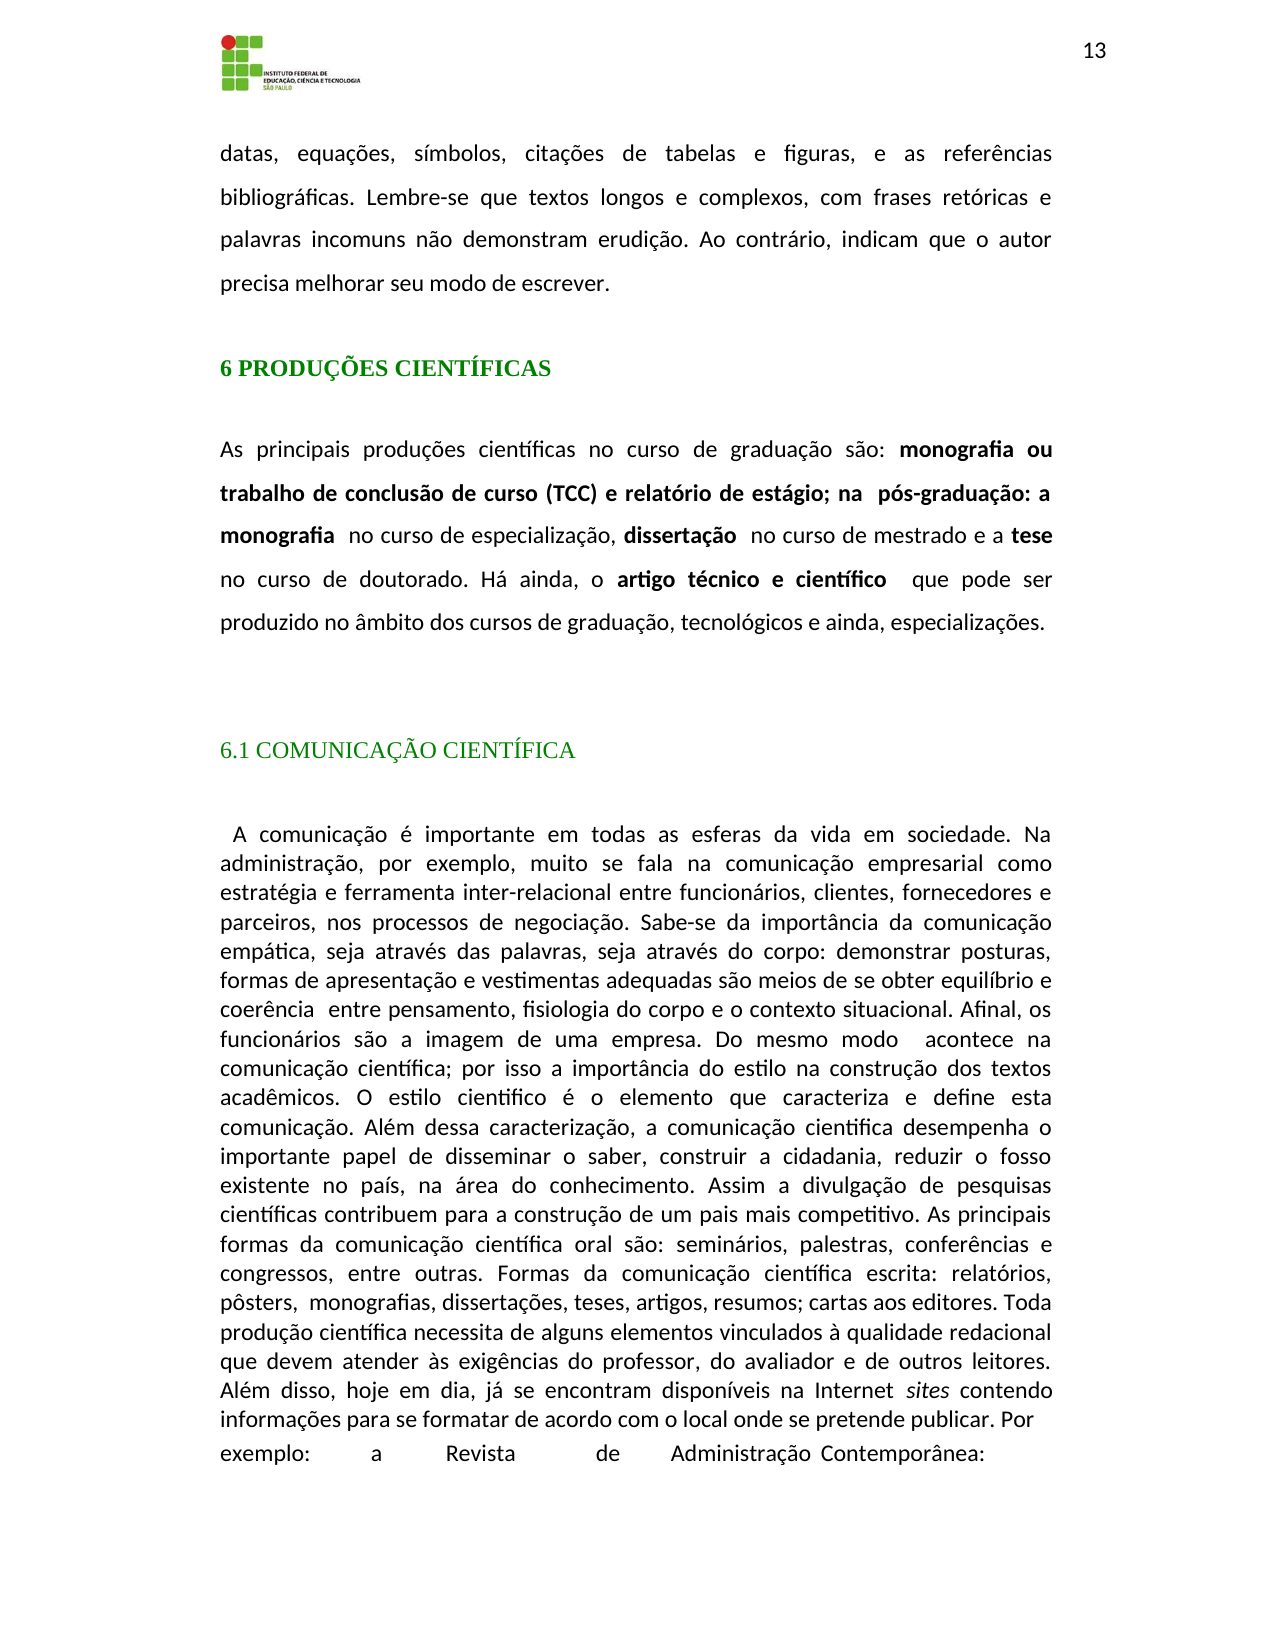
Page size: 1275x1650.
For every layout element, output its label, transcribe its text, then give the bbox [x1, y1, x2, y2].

subtitle 6 PRODUÇÕES CIENTÍFICAS [220, 354, 1054, 382]
text As principais produções científicas no curso de graduação são: monografia ou trabalho de conclusão de curso (TCC) e relatório de estágio; na pós-graduação: a monografia no curso de especialização, dissertação no curso de mestrado e a tese no curso de doutorado. Há ainda, o artigo técnico e científico que pode ser produzido no âmbito dos cursos de graduação, tecnológicos e ainda, especializações. [220, 434, 1053, 636]
text exemplo: a Revista de Administração Contemporânea: [220, 1438, 1054, 1467]
text A comunicação é importante em todas as esferas da vida em sociedade. Na administração, por exemplo, muito se fala na comunicação empresarial como estratégia e ferramenta inter-relacional entre funcionários, clientes, fornecedores e parceiros, nos processos de negociação. Sabe-se da importância da comunicação empática, seja através das palavras, seja através do corpo: demonstrar posturas, formas de apresentação e vestimentas adequadas são meios de se obter equilíbrio e coerência entre pensamento, fisiologia do corpo e o contexto situacional. Afinal, os funcionários são a imagem de uma empresa. Do mesmo modo acontece na comunicação científica; por isso a importância do estilo na construção dos textos acadêmicos. O estilo cientifico é o elemento que caracteriza e define esta comunicação. Além dessa caracterização, a comunicação cientifica desempenha o importante papel de disseminar o saber, construir a cidadania, reduzir o fosso existente no país, na área do conhecimento. Assim a divulgação de pesquisas científicas contribuem para a construção de um pais mais competitivo. As principais formas da comunicação científica oral são: seminários, palestras, conferências e congressos, entre outras. Formas da comunicação científica escrita: relatórios, pôsters, monografias, dissertações, teses, artigos, resumos; cartas aos editores. Toda produção científica necessita de alguns elementos vinculados à qualidade redacional que devem atender às exigências do professor, do avaliador e de outros leitores. Além disso, hoje em dia, já se encontram disponíveis na Internet sites contendo informações para se formatar de acordo com o local onde se pretende publicar. Por [220, 819, 1053, 1434]
picture [220, 35, 362, 92]
text datas, equações, símbolos, citações de tabelas e figuras, e as referências bibliográficas. Lembre-se que textos longos e complexos, com frases retóricas e palavras incomuns não demonstram erudição. Ao contrário, indicam que o autor precisa melhorar seu modo de escrever. [220, 138, 1053, 297]
subtitle 6.1 COMUNICAÇÃO CIENTÍFICA [220, 736, 1054, 763]
